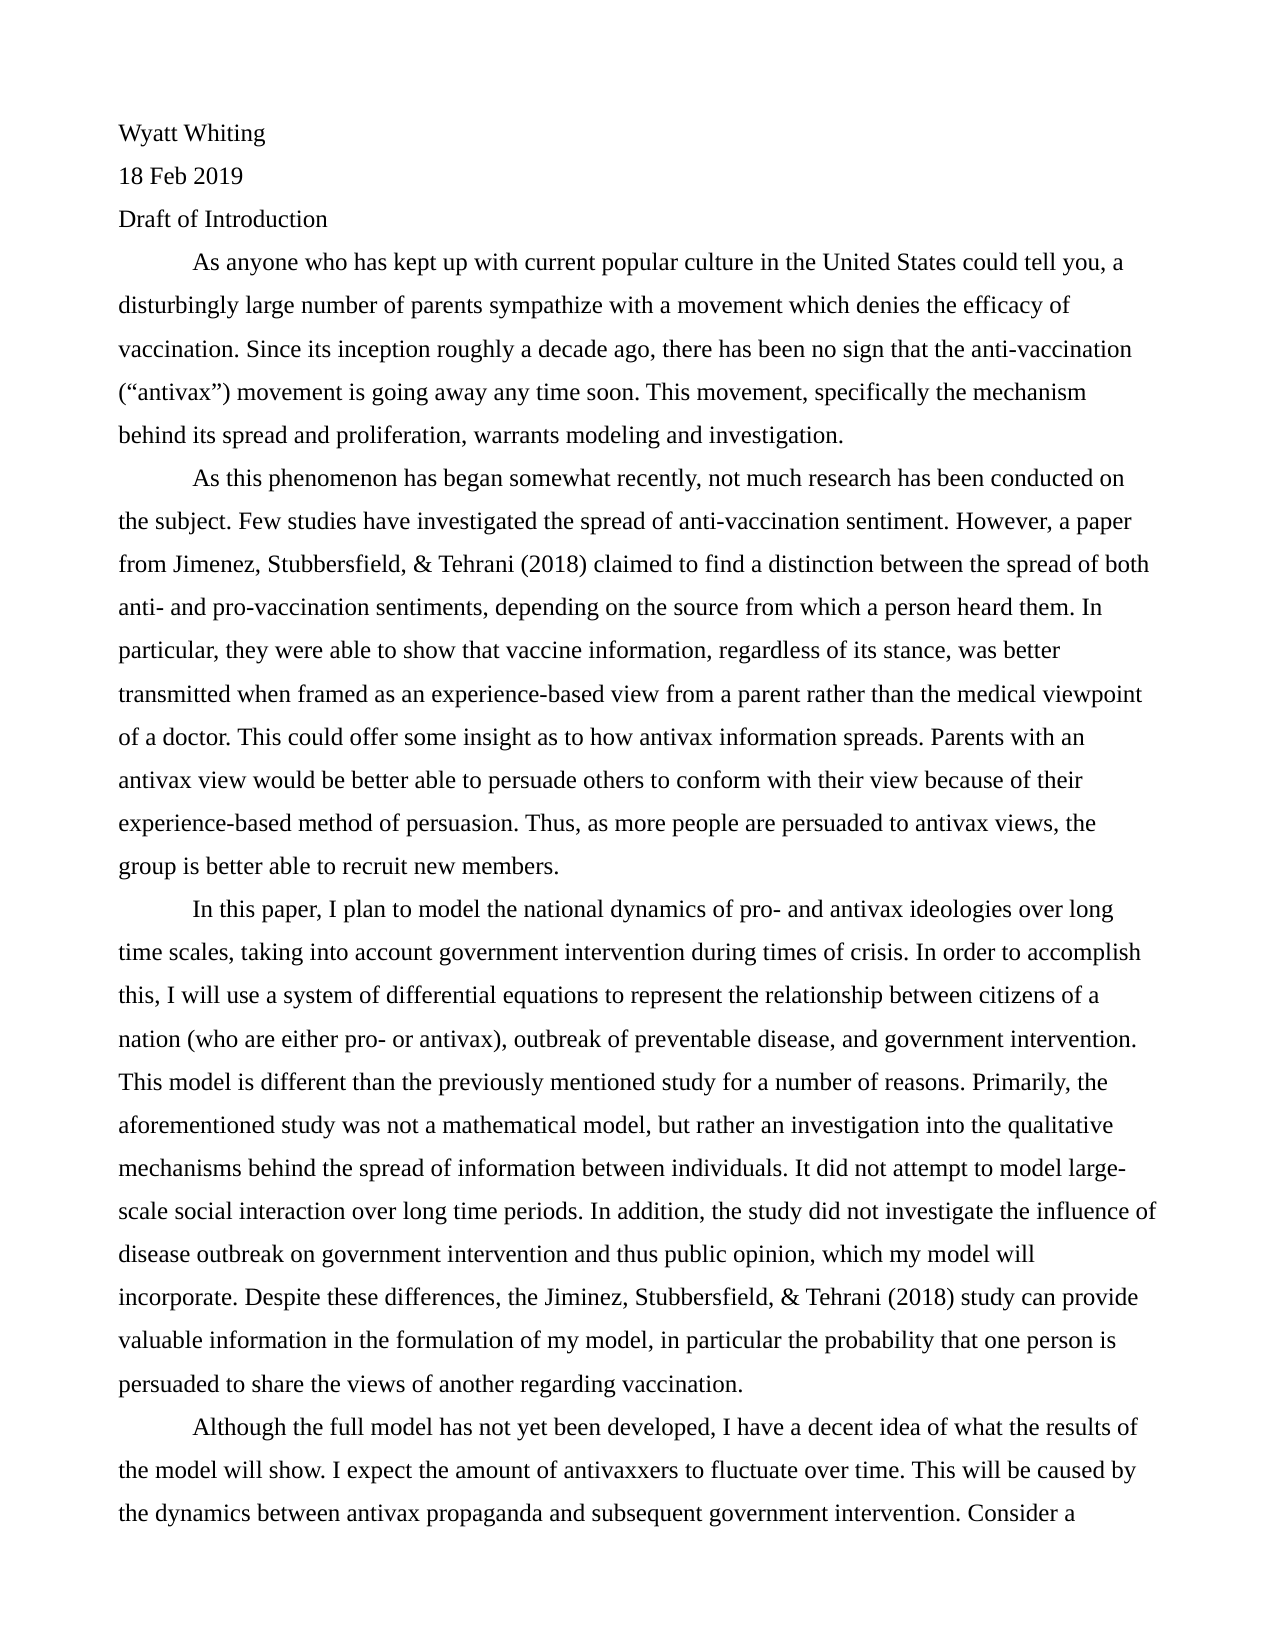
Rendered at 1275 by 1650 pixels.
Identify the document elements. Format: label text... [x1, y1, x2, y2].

text Although the full model has not yet been developed, I have a decent idea of what the results of the model will show. I expect the amount of antivaxxers to fluctuate over time. This will be caused by the dynamics between antivax propaganda and subsequent government intervention. Consider a [118, 1412, 1157, 1527]
text Draft of Introduction [118, 204, 1157, 233]
text As this phenomenon has began somewhat recently, not much research has been conducted on the subject. Few studies have investigated the spread of anti-vaccination sentiment. However, a paper from Jimenez, Stubbersfield, & Tehrani (2018) claimed to find a distinction between the spread of both anti- and pro-vaccination sentiments, depending on the source from which a person heard them. In particular, they were able to show that vaccine information, regardless of its stance, was better transmitted when framed as an experience-based view from a parent rather than the medical viewpoint of a doctor. This could offer some insight as to how antivax information spreads. Parents with an antivax view would be better able to persuade others to conform with their view because of their experience-based method of persuasion. Thus, as more people are persuaded to antivax views, the group is better able to recruit new members. [118, 463, 1157, 880]
text 18 Feb 2019 [118, 161, 1157, 190]
text In this paper, I plan to model the national dynamics of pro- and antivax ideologies over long time scales, taking into account government intervention during times of crisis. In order to accomplish this, I will use a system of differential equations to represent the relationship between citizens of a nation (who are either pro- or antivax), outbreak of preventable disease, and government intervention. This model is different than the previously mentioned study for a number of reasons. Primarily, the aforementioned study was not a mathematical model, but rather an investigation into the qualitative mechanisms behind the spread of information between individuals. It did not attempt to model large-scale social interaction over long time periods. In addition, the study did not investigate the influence of disease outbreak on government intervention and thus public opinion, which my model will incorporate. Despite these differences, the Jiminez, Stubbersfield, & Tehrani (2018) study can provide valuable information in the formulation of my model, in particular the probability that one person is persuaded to share the views of another regarding vaccination. [118, 894, 1157, 1397]
text As anyone who has kept up with current popular culture in the United States could tell you, a disturbingly large number of parents sympathize with a movement which denies the efficacy of vaccination. Since its inception roughly a decade ago, there has been no sign that the anti-vaccination (“antivax”) movement is going away any time soon. This movement, specifically the mechanism behind its spread and proliferation, warrants modeling and investigation. [118, 247, 1157, 449]
text Wyatt Whiting [118, 118, 1157, 147]
